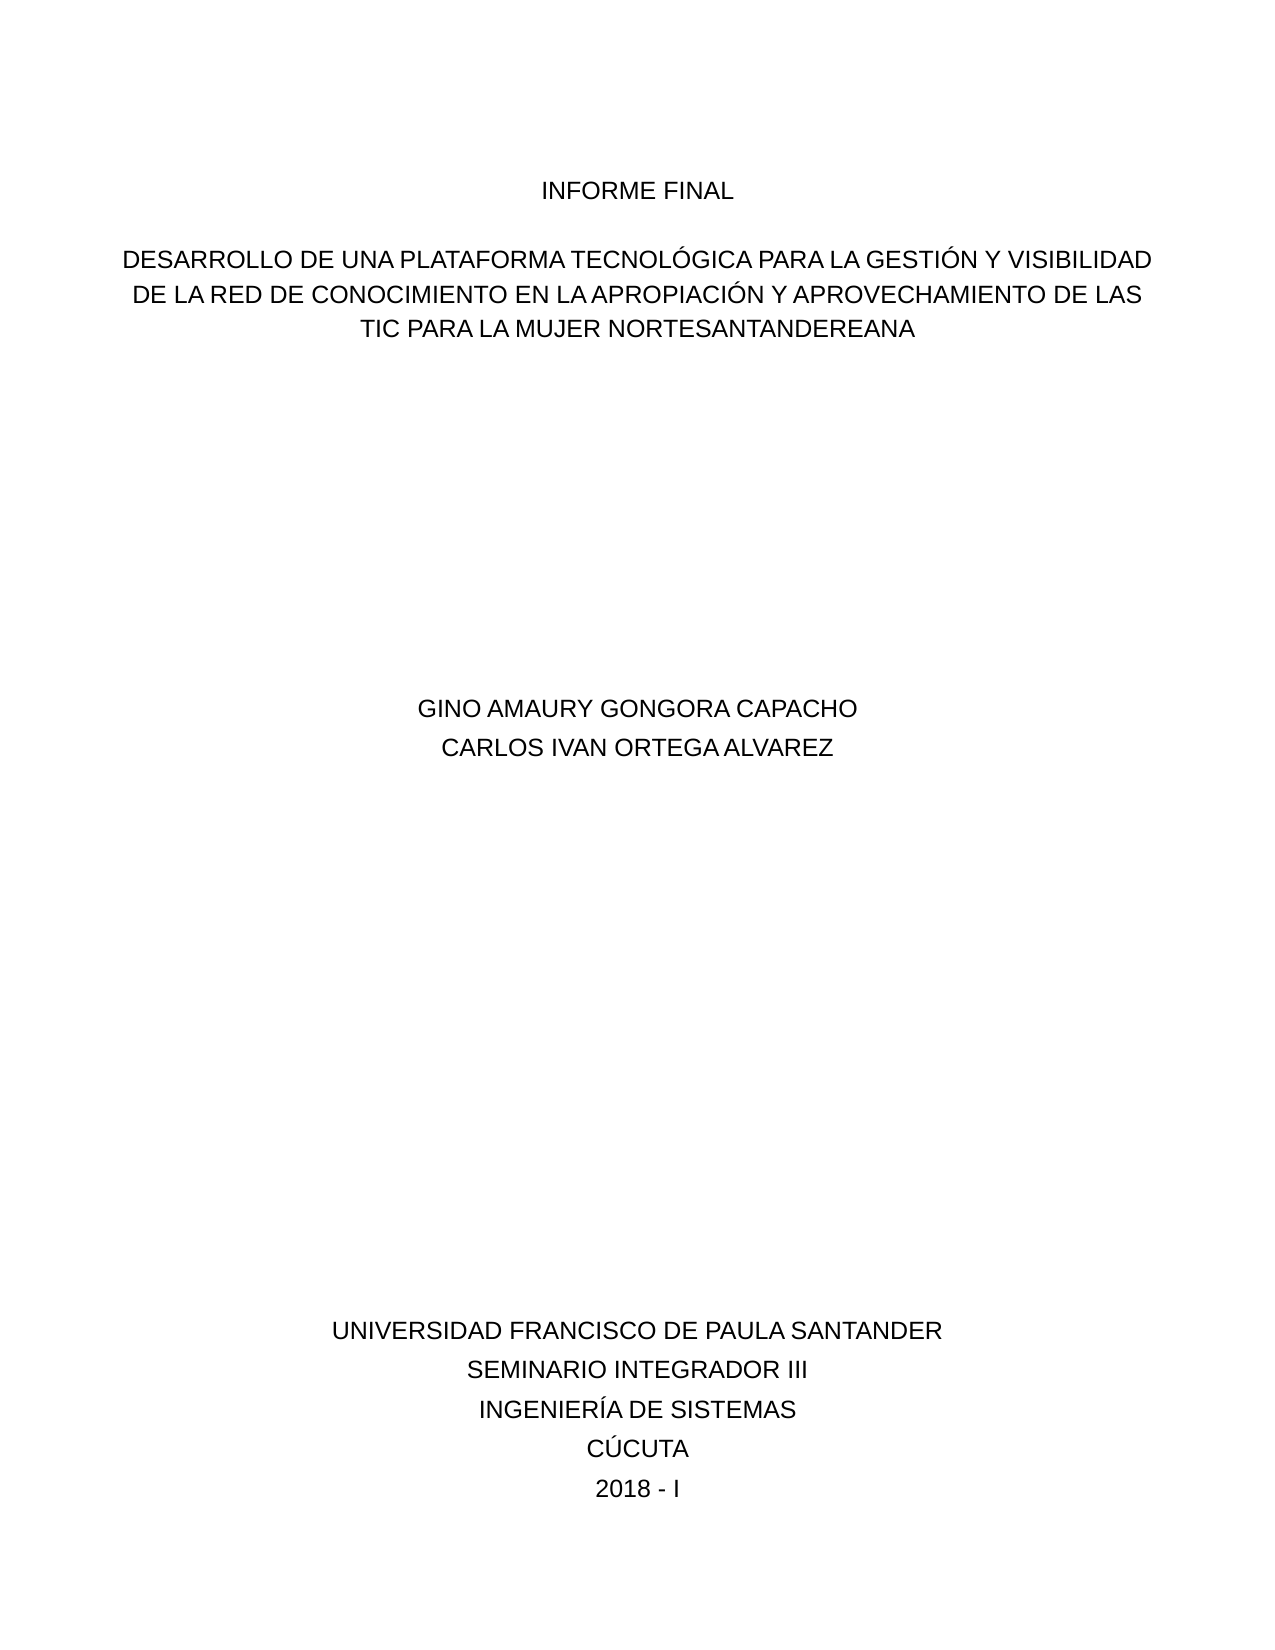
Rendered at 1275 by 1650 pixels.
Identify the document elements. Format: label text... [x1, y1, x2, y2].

text CARLOS IVAN ORTEGA ALVAREZ [118, 733, 1157, 762]
text GINO AMAURY GONGORA CAPACHO [118, 693, 1157, 722]
text UNIVERSIDAD FRANCISCO DE PAULA SANTANDER [118, 1316, 1157, 1344]
text DESARROLLO DE UNA PLATAFORMA TECNOLÓGICA PARA LA GESTIÓN Y VISIBILIDAD DE LA RED DE CONOCIMIENTO EN LA APROPIACIÓN Y APROVECHAMIENTO DE LAS TIC PARA LA MUJER NORTESANTANDEREANA [118, 245, 1157, 343]
text CÚCUTA [118, 1434, 1157, 1463]
text INFORME FINAL [118, 176, 1157, 205]
text INGENIERÍA DE SISTEMAS [118, 1395, 1157, 1423]
text 2018 - I [118, 1474, 1157, 1503]
text SEMINARIO INTEGRADOR III [118, 1355, 1157, 1384]
